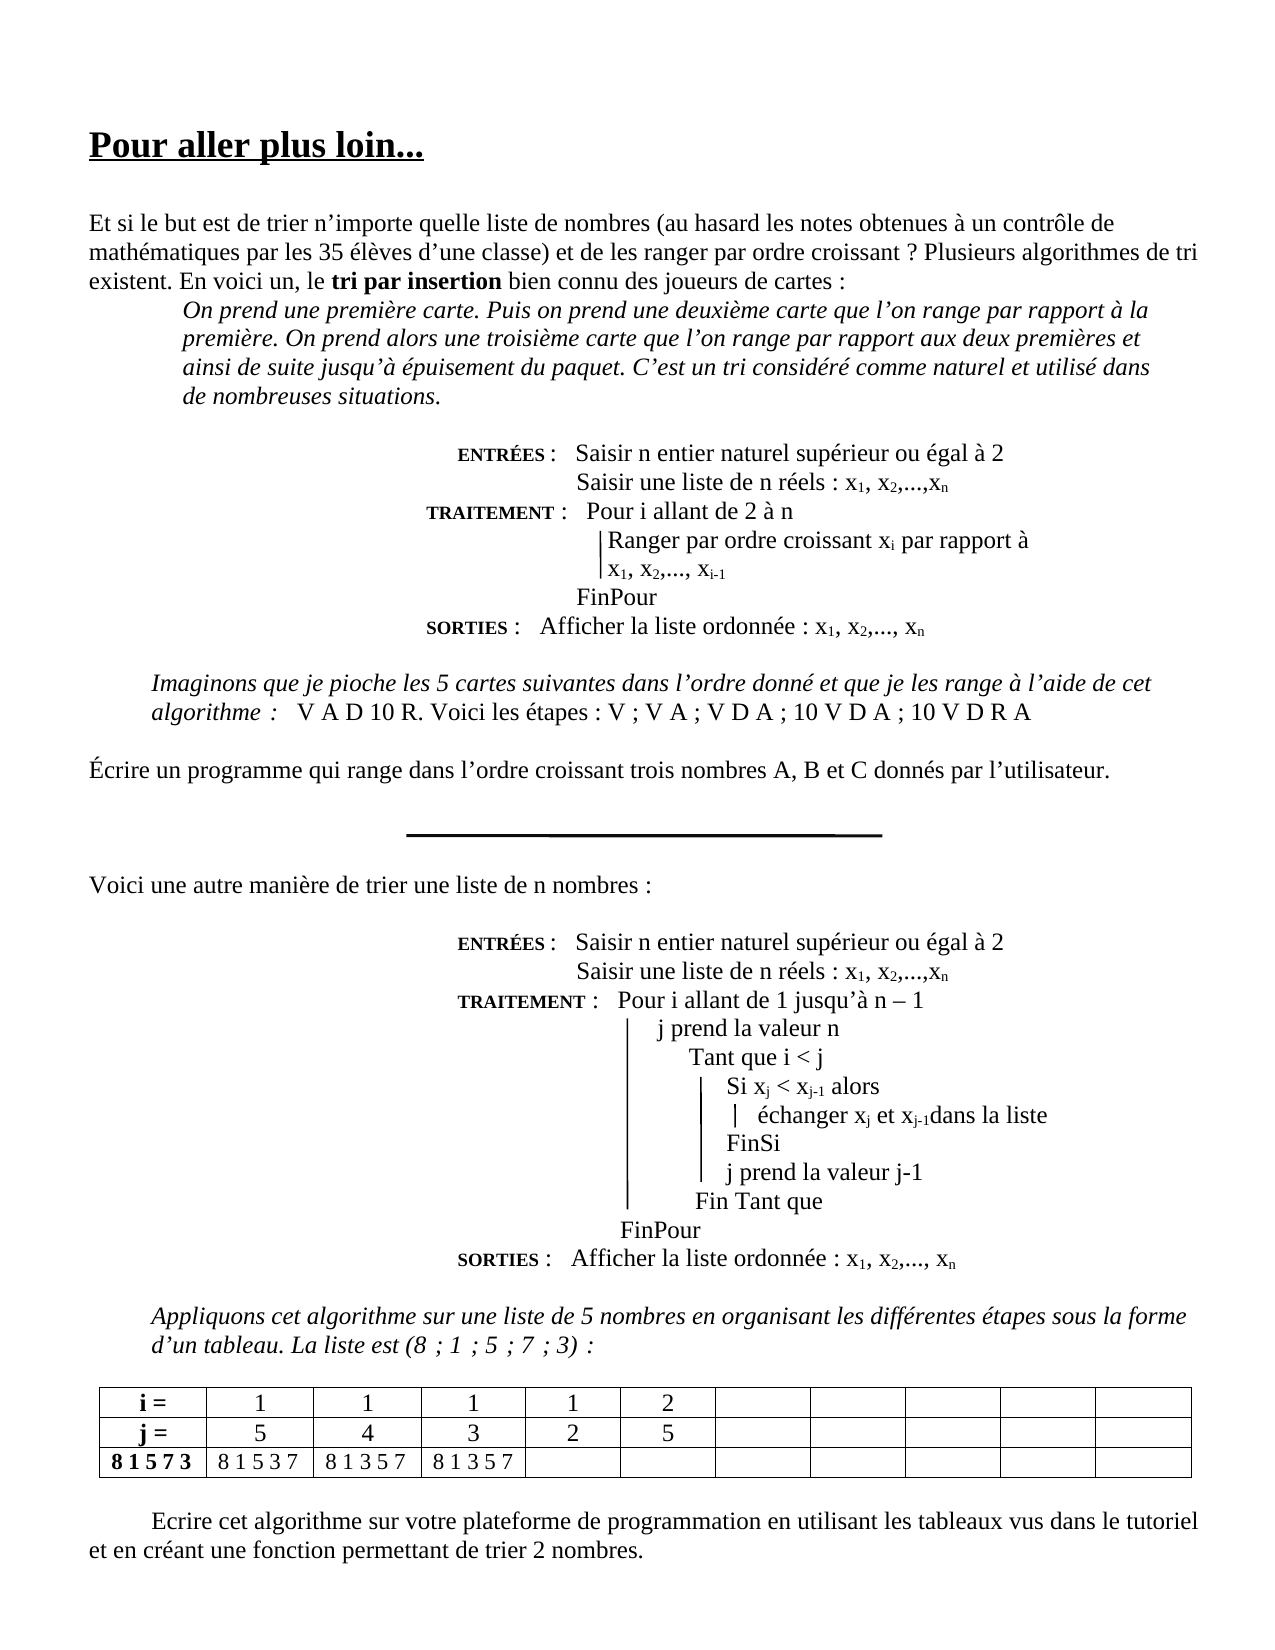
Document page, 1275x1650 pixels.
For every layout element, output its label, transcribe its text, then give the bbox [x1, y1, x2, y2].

table_cell [811, 1418, 905, 1447]
text Voici une autre manière de trier une liste de n nombres : [89, 870, 1211, 898]
text Pour aller plus loin... [89, 122, 1211, 165]
table_cell [526, 1448, 620, 1477]
text Ecrire cet algorithme sur votre plateforme de programmation en utilisant les tableaux vus dans le tutoriel et en créant une fonction permettant de trier 2 nombres. [89, 1506, 1211, 1564]
text FinSi [702, 1128, 1211, 1157]
table_cell [906, 1448, 1000, 1477]
table_header [716, 1388, 810, 1417]
table_cell [811, 1448, 905, 1477]
table_cell 5 [621, 1418, 715, 1447]
table_cell [1001, 1418, 1095, 1447]
table_cell [906, 1418, 1000, 1447]
text TRAITEMENT : Pour i allant de 1 jusqu’à n – 1 [89, 985, 1211, 1013]
text [629, 1100, 700, 1128]
text Si xj < xj-1 alors [629, 1071, 1211, 1100]
text [629, 1128, 700, 1157]
text Et si le but est de trier n’importe quelle liste de nombres (au hasard les notes obtenues à un contrôle de mathématiques par les 35 élèves d’une classe) et de les ranger par ordre croissant ? Plusieurs algorithmes de tri existent. En voici un, le tri par insertion bien connu des joueurs de cartes : [89, 208, 1211, 295]
text ENTRÉES : Saisir n entier naturel supérieur ou égal à 2 [89, 438, 1211, 467]
table_cell [716, 1418, 810, 1447]
table_cell [1096, 1418, 1191, 1447]
table_cell j = [100, 1418, 206, 1447]
text [89, 1042, 626, 1071]
table_cell 8 1 5 3 7 [207, 1448, 313, 1477]
table_header [811, 1388, 905, 1417]
table_cell 4 [314, 1418, 421, 1447]
text Ranger par ordre croissant xi par rapport à [89, 525, 1211, 553]
text algorithme : V A D 10 R. Voici les étapes : V ; V A ; V D A ; 10 V D A ; 10 V D R A [89, 697, 1211, 726]
text d’un tableau. La liste est (8 ; 1 ; 5 ; 7 ; 3) : [89, 1330, 1211, 1358]
table_header 1 [422, 1388, 525, 1417]
text SORTIES : Afficher la liste ordonnée : x1, x2,..., xn [89, 1243, 1211, 1272]
text ENTRÉES : Saisir n entier naturel supérieur ou égal à 2 [89, 927, 1211, 956]
table_cell [716, 1448, 810, 1477]
text TRAITEMENT : Pour i allant de 2 à n [89, 496, 1211, 525]
table_cell 8 1 3 5 7 [422, 1448, 525, 1477]
text SORTIES : Afficher la liste ordonnée : x1, x2,..., xn [89, 611, 1211, 640]
text de nombreuses situations. [89, 381, 1211, 410]
text [89, 1100, 626, 1128]
text [89, 1157, 626, 1186]
text Écrire un programme qui range dans l’ordre croissant trois nombres A, B et C donnés par l’utilisateur. [89, 755, 1211, 783]
table_cell [621, 1448, 715, 1477]
text ainsi de suite jusqu’à épuisement du paquet. C’est un tri considéré comme naturel et utilisé dans [89, 352, 1211, 381]
text Imaginons que je pioche les 5 cartes suivantes dans l’ordre donné et que je les range à l’aide de cet [89, 668, 1211, 697]
text [89, 1128, 626, 1157]
text FinPour [89, 582, 1211, 611]
table_header [1001, 1388, 1095, 1417]
table_header 2 [621, 1388, 715, 1417]
text Saisir une liste de n réels : x1, x2,...,xn [89, 956, 1211, 985]
table_header [1096, 1388, 1191, 1417]
text Fin Tant que [89, 1186, 1211, 1215]
table_cell [1001, 1448, 1095, 1477]
text échanger xj et xj-1dans la liste [702, 1100, 1211, 1128]
table_header i = [100, 1388, 206, 1417]
text j prend la valeur n [89, 1013, 1211, 1042]
table_cell 8 1 3 5 7 [314, 1448, 421, 1477]
table_header [906, 1388, 1000, 1417]
table_header 1 [314, 1388, 421, 1417]
table_cell 2 [526, 1418, 620, 1447]
table_cell 5 [207, 1418, 313, 1447]
table_cell 8 1 5 7 3 [100, 1448, 206, 1477]
text première. On prend alors une troisième carte que l’on range par rapport aux deux premières et [89, 323, 1211, 352]
table_header 1 [207, 1388, 313, 1417]
text x1, x2,..., xi-1 [89, 553, 1211, 582]
text On prend une première carte. Puis on prend une deuxième carte que l’on range par rapport à la [89, 295, 1211, 323]
table_header 1 [526, 1388, 620, 1417]
text Appliquons cet algorithme sur une liste de 5 nombres en organisant les différentes étapes sous la forme [89, 1301, 1211, 1330]
text Saisir une liste de n réels : x1, x2,...,xn [89, 467, 1211, 496]
text j prend la valeur j-1 [629, 1157, 1211, 1186]
text Tant que i < j [629, 1042, 1211, 1071]
text FinPour [89, 1215, 1211, 1243]
table_cell 3 [422, 1418, 525, 1447]
table_cell [1096, 1448, 1191, 1477]
text [89, 1071, 626, 1100]
